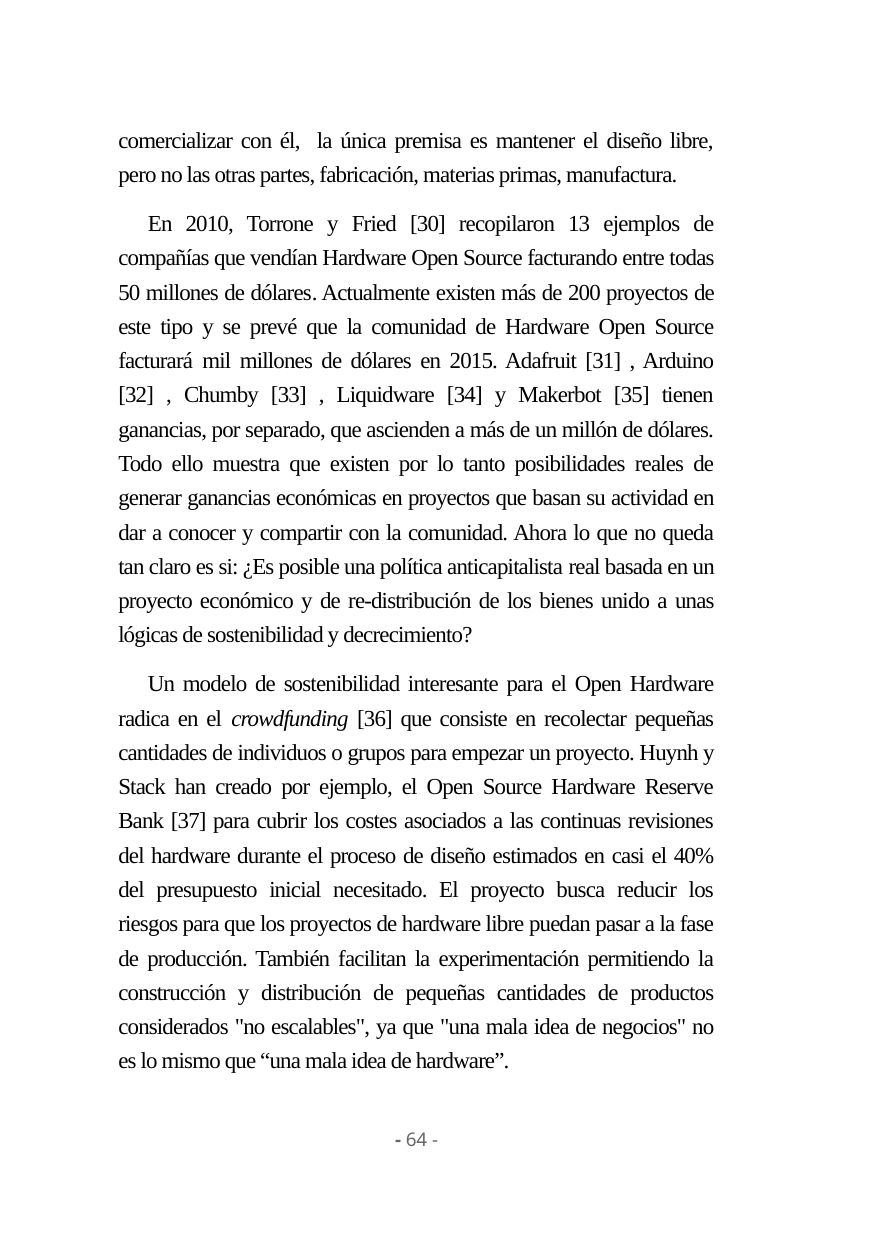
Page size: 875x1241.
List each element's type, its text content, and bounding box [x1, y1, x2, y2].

text comercializar con él, la única premisa es mantener el diseño libre, pero no las otras partes, fabricación, materias primas, manufactura. [118, 121, 714, 189]
text En 2010, Torrone y Fried [30] recopilaron 13 ejemplos de compañías que vendían Hardware Open Source facturando entre todas 50 millones de dólares. Actualmente existen más de 200 proyectos de este tipo y se prevé que la comunidad de Hardware Open Source facturará mil millones de dólares en 2015. Adafruit [31] , Arduino [32] , Chumby [33] , Liquidware [34] y Makerbot [35] tienen ganancias, por separado, que ascienden a más de un millón de dólares. Todo ello muestra que existen por lo tanto posibilidades reales de generar ganancias económicas en proyectos que basan su actividad en dar a conocer y compartir con la comunidad. Ahora lo que no queda tan claro es si: ¿Es posible una política anticapitalista real basada en un proyecto económico y de re-distribución de los bienes unido a unas lógicas de sostenibilidad y decrecimiento? [118, 204, 714, 650]
text Un modelo de sostenibilidad interesante para el Open Hardware radica en el crowdfunding [36] que consiste en recolectar pequeñas cantidades de individuos o grupos para empezar un proyecto. Huynh y Stack han creado por ejemplo, el Open Source Hardware Reserve Bank [37] para cubrir los costes asociados a las continuas revisiones del hardware durante el proceso de diseño estimados en casi el 40% del presupuesto inicial necesitado. El proyecto busca reducir los riesgos para que los proyectos de hardware libre puedan pasar a la fase de producción. También facilitan la experimentación permitiendo la construcción y distribución de pequeñas cantidades de productos considerados "no escalables", ya que "una mala idea de negocios" no es lo mismo que “una mala idea de hardware”. [118, 664, 714, 1076]
